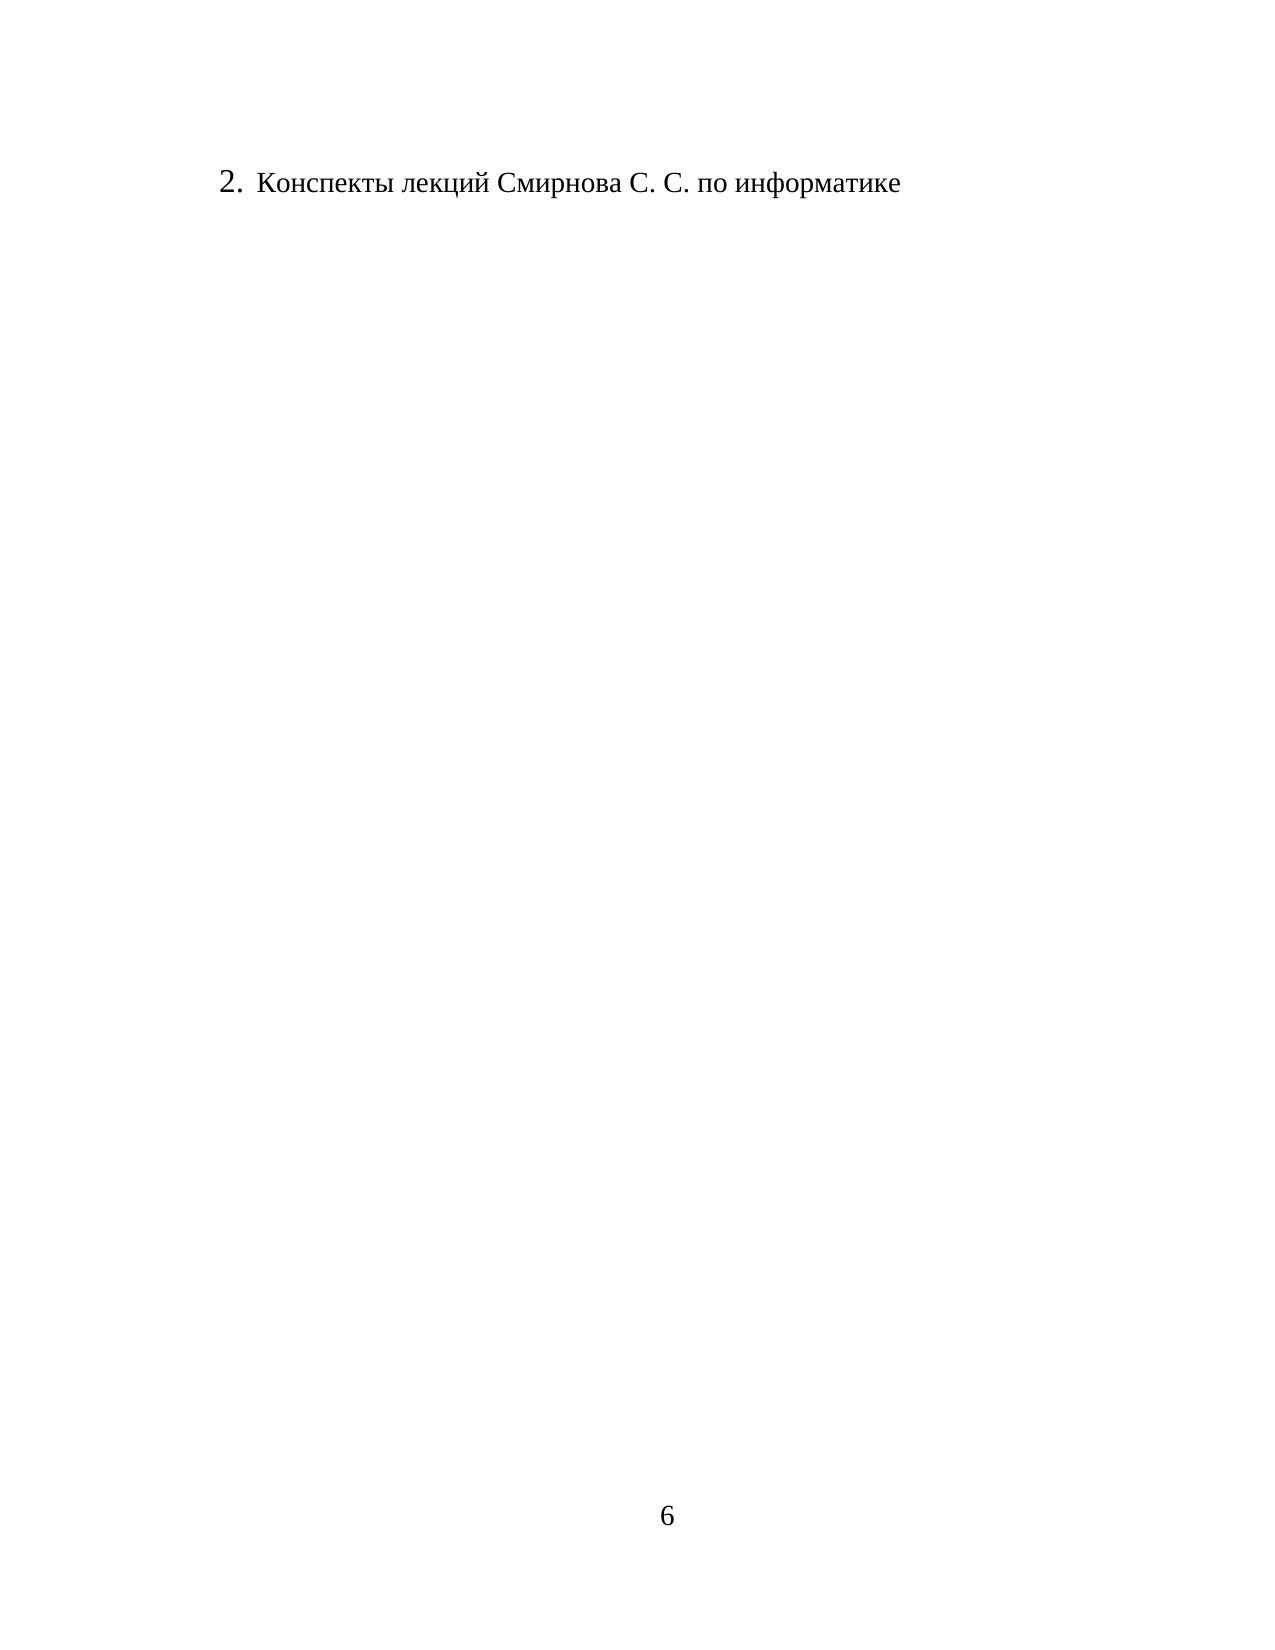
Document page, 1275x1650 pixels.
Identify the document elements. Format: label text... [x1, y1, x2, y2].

list Конспекты лекций Смирнова С. С. по информатике [219, 161, 1186, 199]
